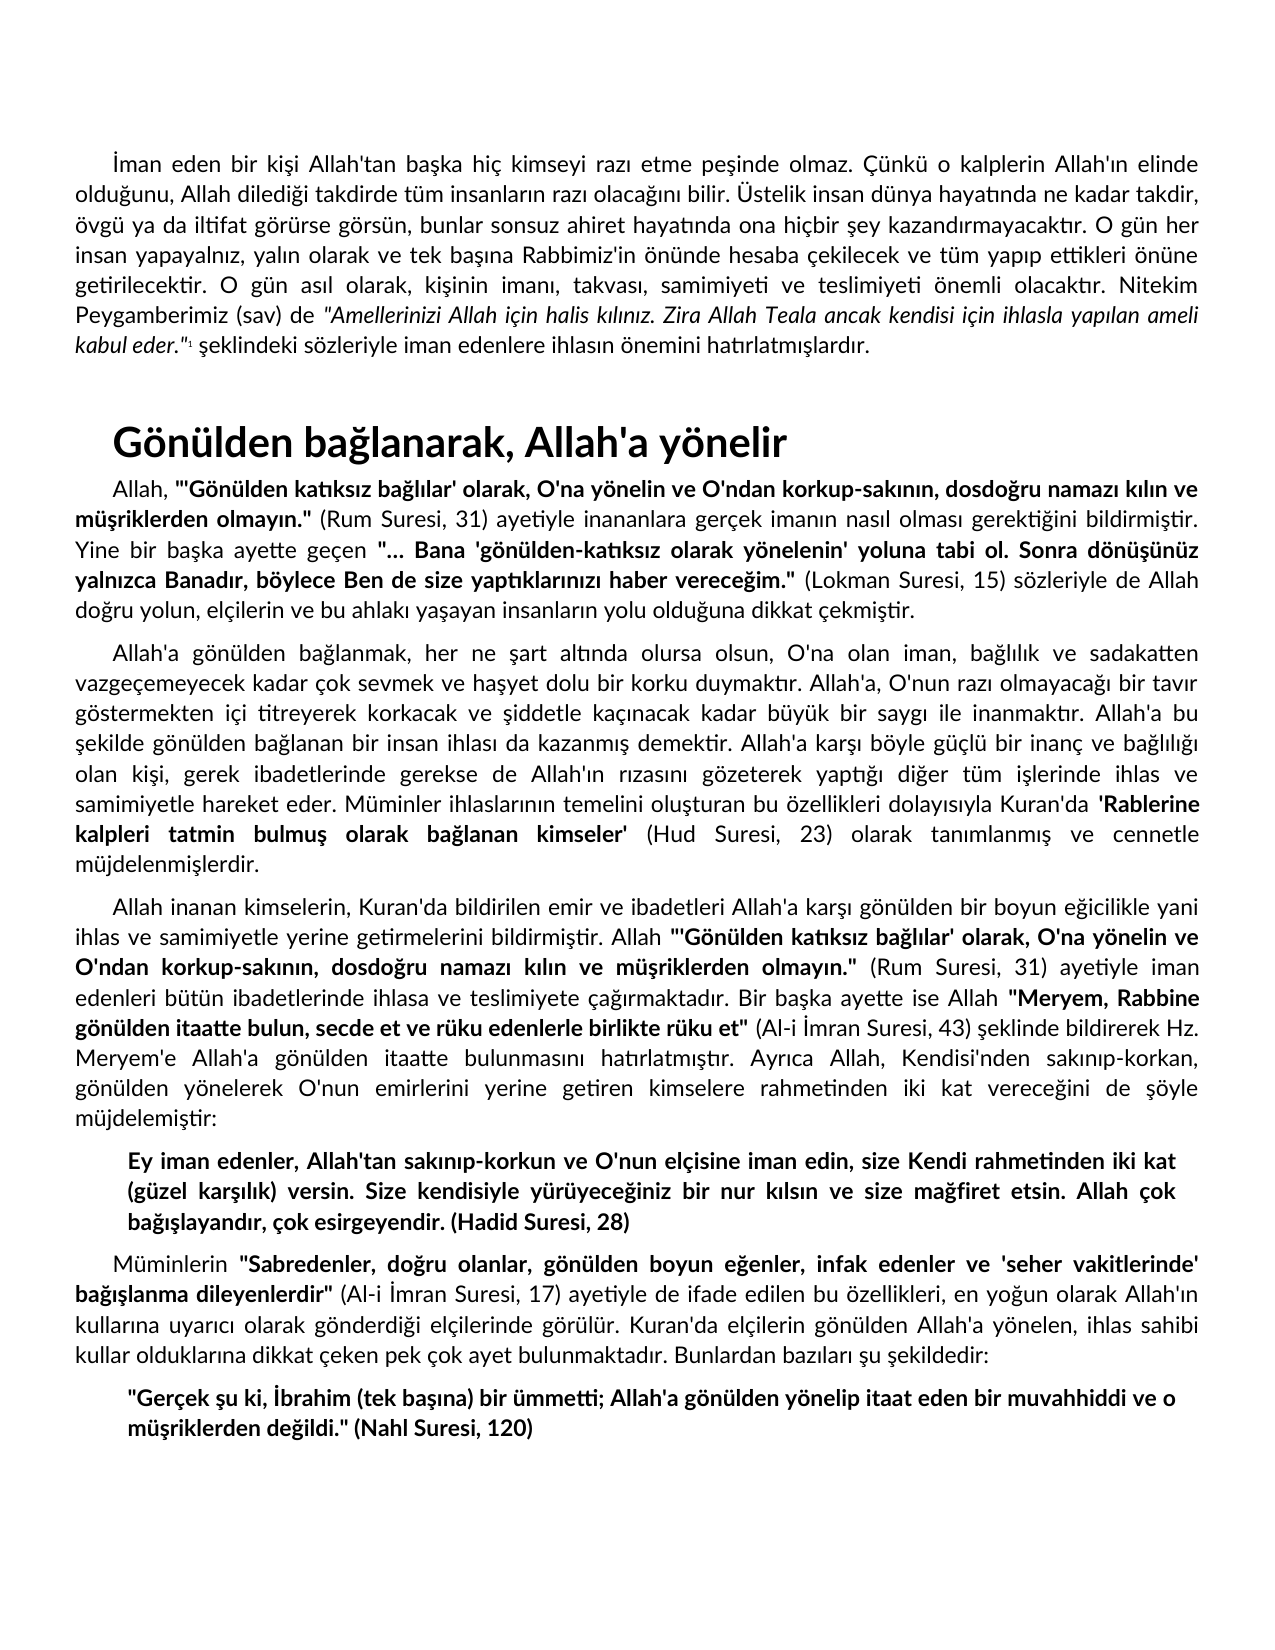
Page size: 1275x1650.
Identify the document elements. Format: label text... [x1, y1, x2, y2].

text "Gerçek şu ki, İbrahim (tek başına) bir ümmetti; Allah'a gönülden yönelip itaat eden bir muvahhiddi ve o müşriklerden değildi." (Nahl Suresi, 120) [127, 1383, 1177, 1441]
text Allah inanan kimselerin, Kuran'da bildirilen emir ve ibadetleri Allah'a karşı gönülden bir boyun eğicilikle yani ihlas ve samimiyetle yerine getirmelerini bildirmiştir. Allah "'Gönülden katıksız bağlılar' olarak, O'na yönelin ve O'ndan korkup-sakının, dosdoğru namazı kılın ve müşriklerden olmayın." (Rum Suresi, 31) ayetiyle iman edenleri bütün ibadetlerinde ihlasa ve teslimiyete çağırmaktadır. Bir başka ayette ise Allah "Meryem, Rabbine gönülden itaatte bulun, secde et ve rüku edenlerle birlikte rüku et" (Al-i İmran Suresi, 43) şeklinde bildirerek Hz. Meryem'e Allah'a gönülden itaatte bulunmasını hatırlatmıştır. Ayrıca Allah, Kendisi'nden sakınıp-korkan, gönülden yönelerek O'nun emirlerini yerine getiren kimselere rahmetinden iki kat vereceğini de şöyle müjdelemiştir: [75, 893, 1200, 1132]
subtitle Gönülden bağlanarak, Allah'a yönelir [112, 417, 1200, 467]
text Ey iman edenler, Allah'tan sakınıp-korkun ve O'nun elçisine iman edin, size Kendi rahmetinden iki kat (güzel karşılık) versin. Size kendisiyle yürüyeceğiniz bir nur kılsın ve size mağfiret etsin. Allah çok bağışlayandır, çok esirgeyendir. (Hadid Suresi, 28) [127, 1147, 1177, 1235]
text Müminlerin "Sabredenler, doğru olanlar, gönülden boyun eğenler, infak edenler ve 'seher vakitlerinde' bağışlanma dileyenlerdir" (Al-i İmran Suresi, 17) ayetiyle de ifade edilen bu özellikleri, en yoğun olarak Allah'ın kullarına uyarıcı olarak gönderdiği elçilerinde görülür. Kuran'da elçilerin gönülden Allah'a yönelen, ihlas sahibi kullar olduklarına dikkat çeken pek çok ayet bulunmaktadır. Bunlardan bazıları şu şekildedir: [75, 1250, 1200, 1368]
text Allah, "'Gönülden katıksız bağlılar' olarak, O'na yönelin ve O'ndan korkup-sakının, dosdoğru namazı kılın ve müşriklerden olmayın." (Rum Suresi, 31) ayetiyle inananlara gerçek imanın nasıl olması gerektiğini bildirmiştir. Yine bir başka ayette geçen "… Bana 'gönülden-katıksız olarak yönelenin' yoluna tabi ol. Sonra dönüşünüz yalnızca Banadır, böylece Ben de size yaptıklarınızı haber vereceğim." (Lokman Suresi, 15) sözleriyle de Allah doğru yolun, elçilerin ve bu ahlakı yaşayan insanların yolu olduğuna dikkat çekmiştir. [75, 475, 1200, 623]
text İman eden bir kişi Allah'tan başka hiç kimseyi razı etme peşinde olmaz. Çünkü o kalplerin Allah'ın elinde olduğunu, Allah dilediği takdirde tüm insanların razı olacağını bilir. Üstelik insan dünya hayatında ne kadar takdir, övgü ya da iltifat görürse görsün, bunlar sonsuz ahiret hayatında ona hiçbir şey kazandırmayacaktır. O gün her insan yapayalnız, yalın olarak ve tek başına Rabbimiz'in önünde hesaba çekilecek ve tüm yapıp ettikleri önüne getirilecektir. O gün asıl olarak, kişinin imanı, takvası, samimiyeti ve teslimiyeti önemli olacaktır. Nitekim Peygamberimiz (sav) de "Amellerinizi Allah için halis kılınız. Zira Allah Teala ancak kendisi için ihlasla yapılan ameli kabul eder."1 şeklindeki sözleriyle iman edenlere ihlasın önemini hatırlatmışlardır. [75, 150, 1200, 359]
text Allah'a gönülden bağlanmak, her ne şart altında olursa olsun, O'na olan iman, bağlılık ve sadakatten vazgeçemeyecek kadar çok sevmek ve haşyet dolu bir korku duymaktır. Allah'a, O'nun razı olmayacağı bir tavır göstermekten içi titreyerek korkacak ve şiddetle kaçınacak kadar büyük bir saygı ile inanmaktır. Allah'a bu şekilde gönülden bağlanan bir insan ihlası da kazanmış demektir. Allah'a karşı böyle güçlü bir inanç ve bağlılığı olan kişi, gerek ibadetlerinde gerekse de Allah'ın rızasını gözeterek yaptığı diğer tüm işlerinde ihlas ve samimiyetle hareket eder. Müminler ihlaslarının temelini oluşturan bu özellikleri dolayısıyla Kuran'da 'Rablerine kalpleri tatmin bulmuş olarak bağlanan kimseler' (Hud Suresi, 23) olarak tanımlanmış ve cennetle müjdelenmişlerdir. [75, 638, 1200, 877]
